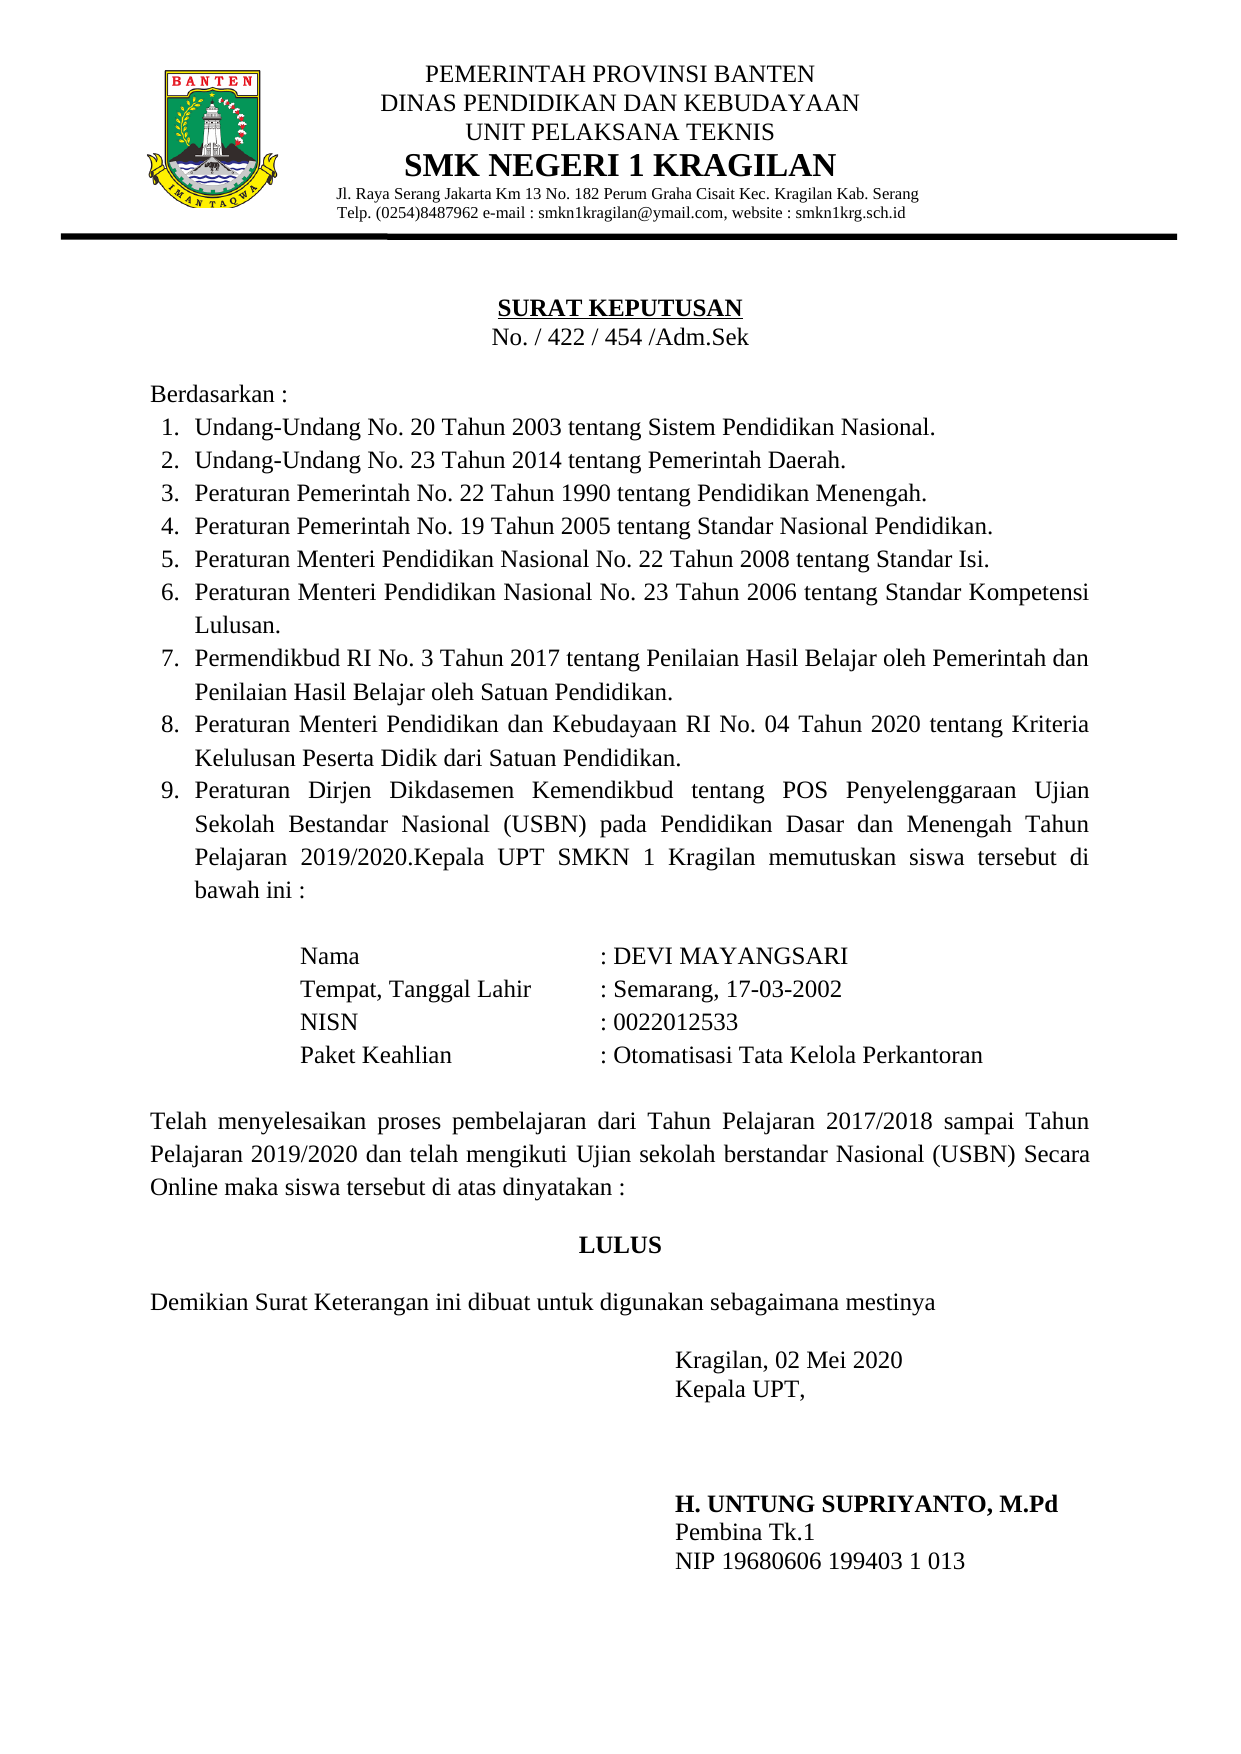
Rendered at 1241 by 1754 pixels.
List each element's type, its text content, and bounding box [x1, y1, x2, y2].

text NIP 19680606 199403 1 013 [150, 1546, 1090, 1575]
text Telah menyelesaikan proses pembelajaran dari Tahun Pelajaran 2017/2018 sampai Tahun Pelajaran 2019/2020 dan telah mengikuti Ujian sekolah berstandar Nasional (USBN) Secara Online maka siswa tersebut di atas dinyatakan : [150, 1106, 1090, 1201]
text No. / 422 / 454 /Adm.Sek [150, 322, 1090, 351]
text Berdasarkan : [150, 379, 1090, 408]
list Peraturan Pemerintah No. 19 Tahun 2005 tentang Standar Nasional Pendidikan. [179, 511, 1090, 540]
picture [146, 70, 279, 208]
text Kragilan, 02 Mei 2020 [150, 1345, 1090, 1374]
list Undang-Undang No. 20 Tahun 2003 tentang Sistem Pendidikan Nasional. [179, 412, 1090, 441]
list Undang-Undang No. 23 Tahun 2014 tentang Pemerintah Daerah. [179, 445, 1090, 474]
text LULUS [150, 1230, 1090, 1259]
text Tempat, Tanggal Lahir : Semarang, 17-03-2002 [150, 974, 1090, 1002]
text Pembina Tk.1 [150, 1517, 1090, 1546]
list Peraturan Pemerintah No. 22 Tahun 1990 tentang Pendidikan Menengah. [179, 478, 1090, 507]
text Demikian Surat Keterangan ini dibuat untuk digunakan sebagaimana mestinya [150, 1287, 1090, 1316]
list Peraturan Dirjen Dikdasemen Kemendikbud tentang POS Penyelenggaraan Ujian Sekolah Bestandar Nasional (USBN) pada Pendidikan Dasar dan Menengah Tahun Pelajaran 2019/2020.Kepala UPT SMKN 1 Kragilan memutuskan siswa tersebut di bawah ini : [179, 776, 1090, 903]
text H. UNTUNG SUPRIYANTO, M.Pd [150, 1489, 1090, 1517]
list Peraturan Menteri Pendidikan dan Kebudayaan RI No. 04 Tahun 2020 tentang Kriteria Kelulusan Peserta Didik dari Satuan Pendidikan. [179, 709, 1090, 771]
text Paket Keahlian : Otomatisasi Tata Kelola Perkantoran [150, 1040, 1090, 1068]
text NISN : 0022012533 [150, 1007, 1090, 1036]
text Nama : DEVI MAYANGSARI [150, 941, 1090, 969]
text Kepala UPT, [150, 1374, 1090, 1402]
list Permendikbud RI No. 3 Tahun 2017 tentang Penilaian Hasil Belajar oleh Pemerintah dan Penilaian Hasil Belajar oleh Satuan Pendidikan. [179, 643, 1090, 705]
list Peraturan Menteri Pendidikan Nasional No. 23 Tahun 2006 tentang Standar Kompetensi Lulusan. [179, 577, 1090, 639]
text SURAT KEPUTUSAN [150, 293, 1090, 322]
list Peraturan Menteri Pendidikan Nasional No. 22 Tahun 2008 tentang Standar Isi. [179, 544, 1090, 573]
